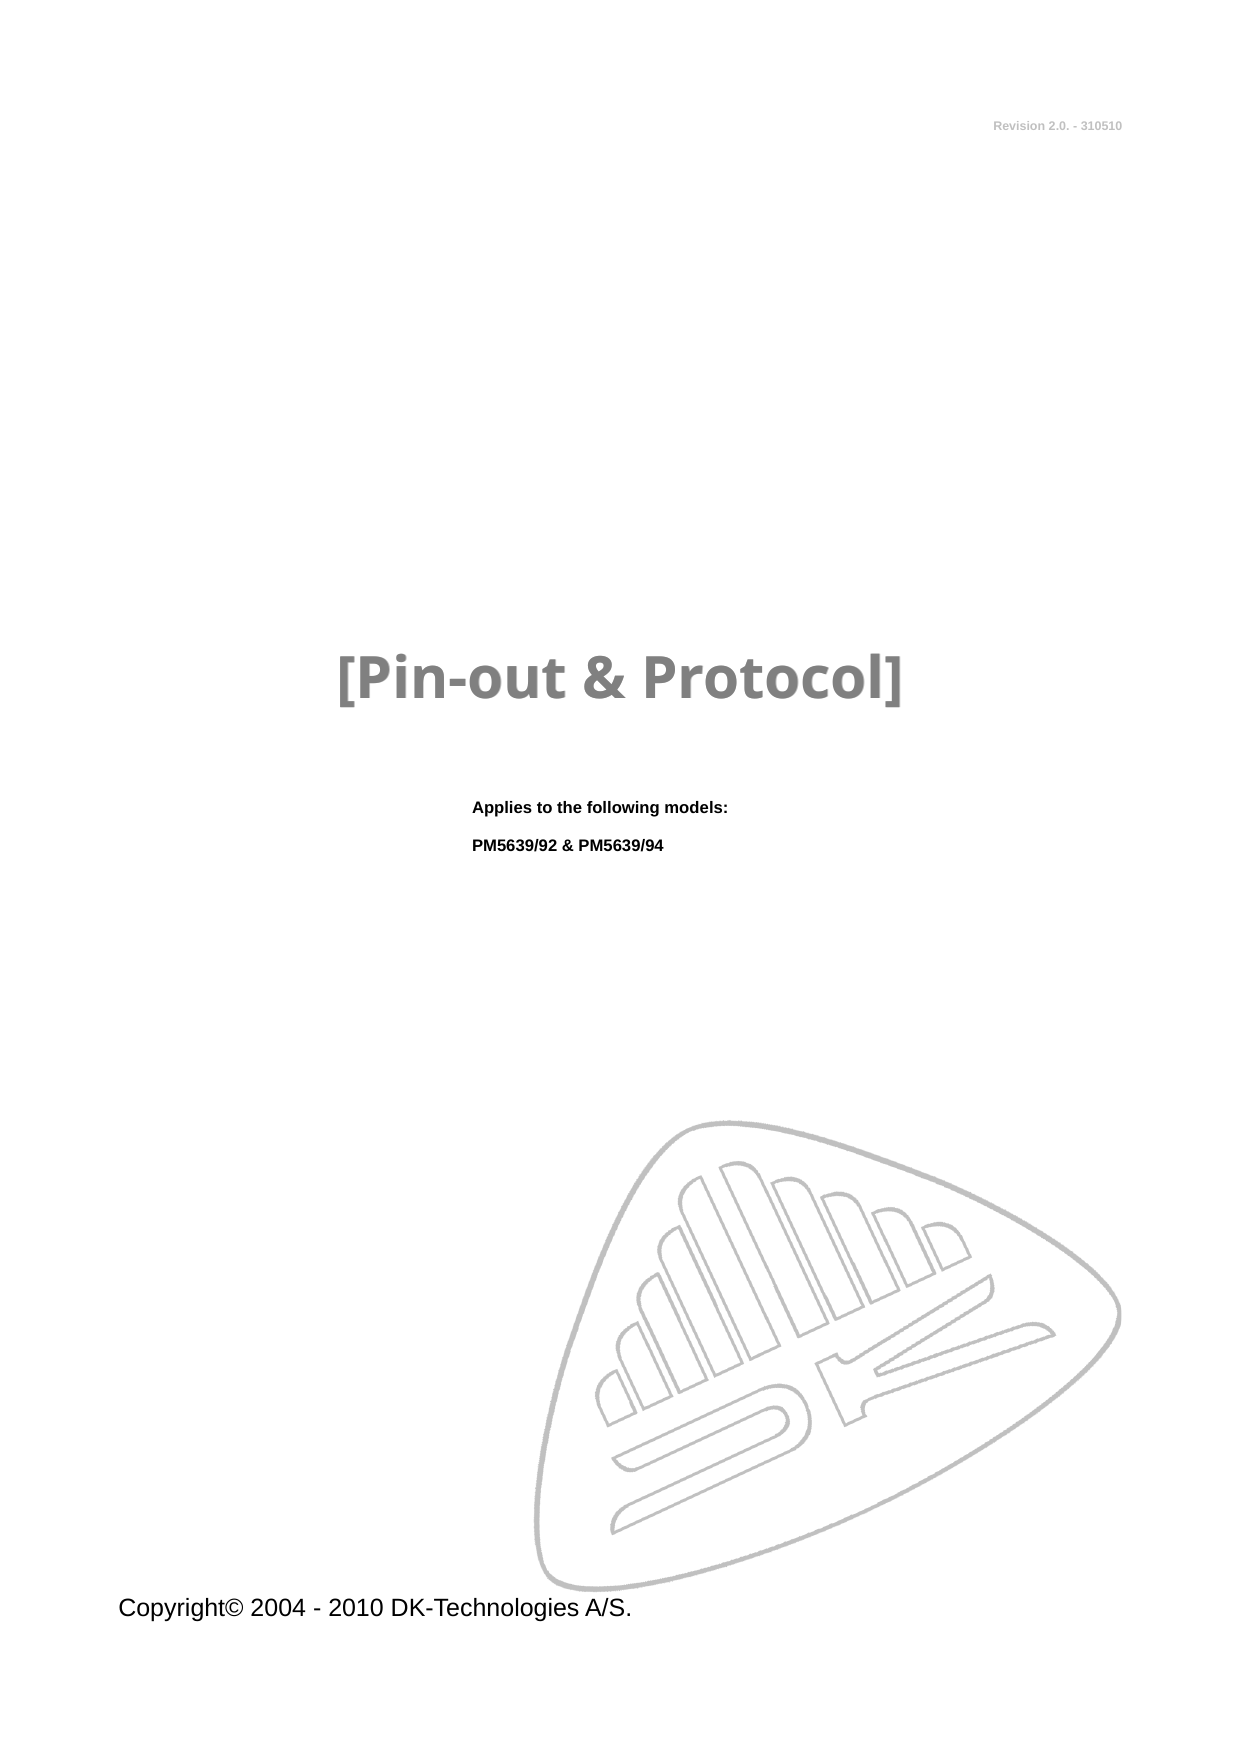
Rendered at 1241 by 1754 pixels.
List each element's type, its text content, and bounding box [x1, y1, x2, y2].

text Revision 2.0. - 310510 [118, 118, 1122, 132]
text Applies to the following models: [472, 798, 1122, 817]
picture [531, 1118, 1122, 1593]
text PM5639/92 & PM5639/94 [472, 836, 1122, 855]
text Copyright© 2004 - 2010 DK-Technologies A/S. [118, 1593, 1122, 1622]
text [Pin-out & Protocol] [118, 636, 1122, 715]
